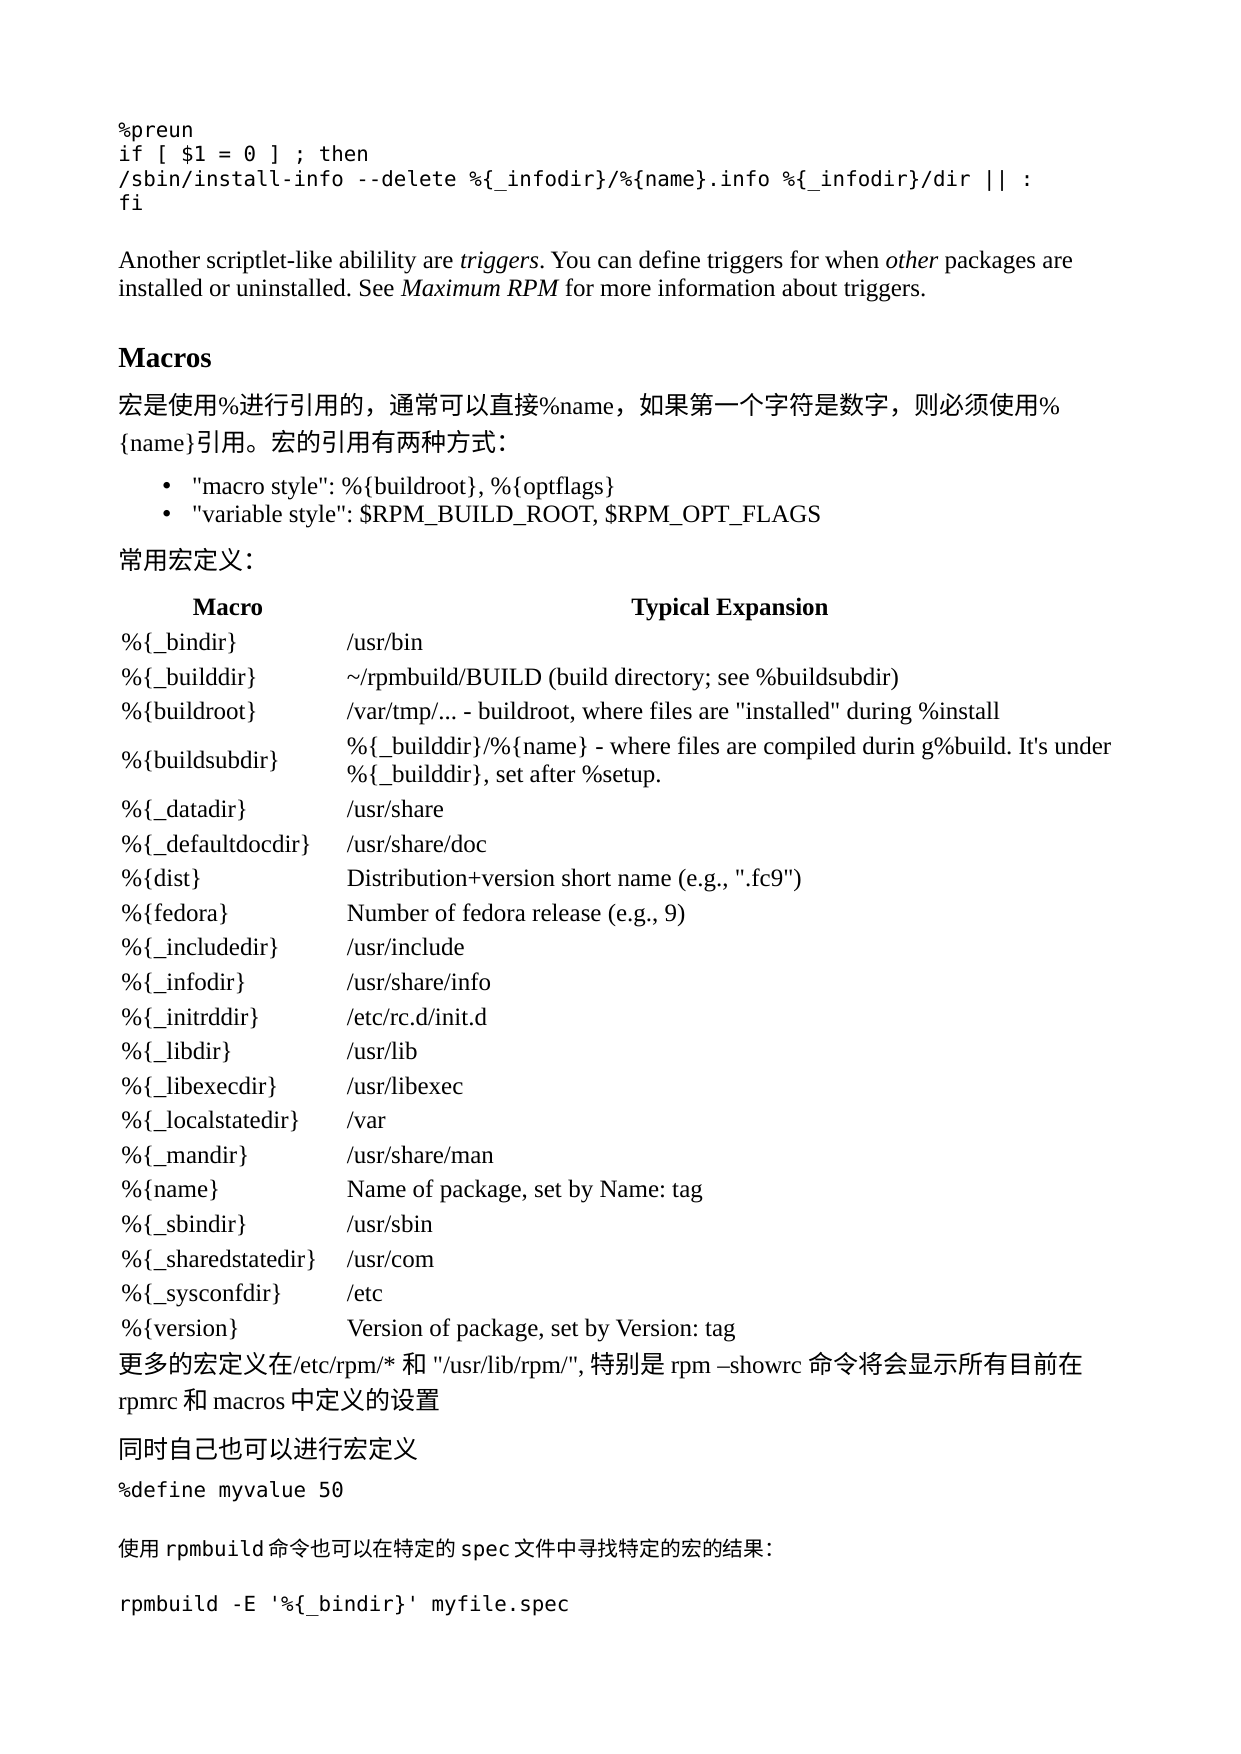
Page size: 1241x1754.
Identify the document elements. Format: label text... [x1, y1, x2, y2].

table_cell %{_builddir} [118, 659, 344, 693]
text Another scriptlet-like abilility are triggers. You can define triggers for when other packages are installed or uninstalled. See Maximum RPM for more information about triggers. [118, 245, 1122, 302]
table_cell /usr/share/man [344, 1137, 1122, 1172]
table_cell /usr/bin [344, 624, 1122, 659]
table_cell %{name} [118, 1172, 344, 1206]
table_cell %{_sysconfdir} [118, 1275, 344, 1310]
text /sbin/install-info --delete %{_infodir}/%{name}.info %{_infodir}/dir || : [118, 167, 1122, 191]
text if [ $1 = 0 ] ; then [118, 142, 1122, 167]
table_cell %{_initrddir} [118, 999, 344, 1033]
table_cell %{version} [118, 1310, 344, 1344]
text 常用宏定义： [118, 541, 1122, 577]
table_cell %{_bindir} [118, 624, 344, 659]
text 使用rpmbuild命令也可以在特定的spec文件中寻找特定的宏的结果： [118, 1532, 1122, 1562]
table_cell /var [344, 1103, 1122, 1137]
table_cell %{fedora} [118, 895, 344, 929]
table_cell /usr/share/info [344, 964, 1122, 999]
table_cell Distribution+version short name (e.g., ".fc9") [344, 860, 1122, 895]
table_cell %{_includedir} [118, 930, 344, 964]
table_header Macro [118, 590, 344, 624]
table_cell %{_libexecdir} [118, 1068, 344, 1102]
text %define myvalue 50 [118, 1478, 1122, 1502]
table_cell %{buildsubdir} [118, 728, 344, 791]
table_cell %{_builddir}/%{name} - where files are compiled durin g%build. It's under %{_builddir}, set after %setup. [344, 728, 1122, 791]
table_cell %{_defaultdocdir} [118, 826, 344, 860]
table_cell %{_datadir} [118, 791, 344, 826]
table_cell %{_infodir} [118, 964, 344, 999]
text %preun [118, 118, 1122, 142]
table_cell %{_mandir} [118, 1137, 344, 1172]
table_cell /usr/share/doc [344, 826, 1122, 860]
table_cell %{_sbindir} [118, 1206, 344, 1241]
list "macro style": %{buildroot}, %{optflags} [162, 471, 1122, 499]
table_cell %{_sharedstatedir} [118, 1241, 344, 1275]
table_cell /usr/share [344, 791, 1122, 826]
table_cell %{_libdir} [118, 1033, 344, 1068]
text rpmbuild -E '%{_bindir}' myfile.spec [118, 1592, 1122, 1616]
table_cell /usr/include [344, 930, 1122, 964]
table_cell /usr/com [344, 1241, 1122, 1275]
table_cell /etc [344, 1275, 1122, 1310]
text fi [118, 191, 1122, 215]
table_cell /usr/libexec [344, 1068, 1122, 1102]
list "variable style": $RPM_BUILD_ROOT, $RPM_OPT_FLAGS [162, 499, 1122, 528]
table_cell /var/tmp/... - buildroot, where files are "installed" during %install [344, 693, 1122, 728]
table_cell ~/rpmbuild/BUILD (build directory; see %buildsubdir) [344, 659, 1122, 693]
table_cell Name of package, set by Name: tag [344, 1172, 1122, 1206]
table_cell /usr/lib [344, 1033, 1122, 1068]
table_cell Number of fedora release (e.g., 9) [344, 895, 1122, 929]
table_cell /etc/rc.d/init.d [344, 999, 1122, 1033]
table_header Typical Expansion [344, 590, 1122, 624]
table_cell /usr/sbin [344, 1206, 1122, 1241]
table_cell %{_localstatedir} [118, 1103, 344, 1137]
text 更多的宏定义在/etc/rpm/* 和 "/usr/lib/rpm/", 特别是rpm –showrc 命令将会显示所有目前在rpmrc和macros中定义的设置 [118, 1344, 1122, 1417]
table_cell Version of package, set by Version: tag [344, 1310, 1122, 1344]
subtitle Macros [118, 340, 1122, 373]
table_cell %{buildroot} [118, 693, 344, 728]
text 同时自己也可以进行宏定义 [118, 1429, 1122, 1466]
text 宏是使用%进行引用的，通常可以直接%name，如果第一个字符是数字，则必须使用%{name}引用。宏的引用有两种方式： [118, 386, 1122, 458]
table_cell %{dist} [118, 860, 344, 895]
